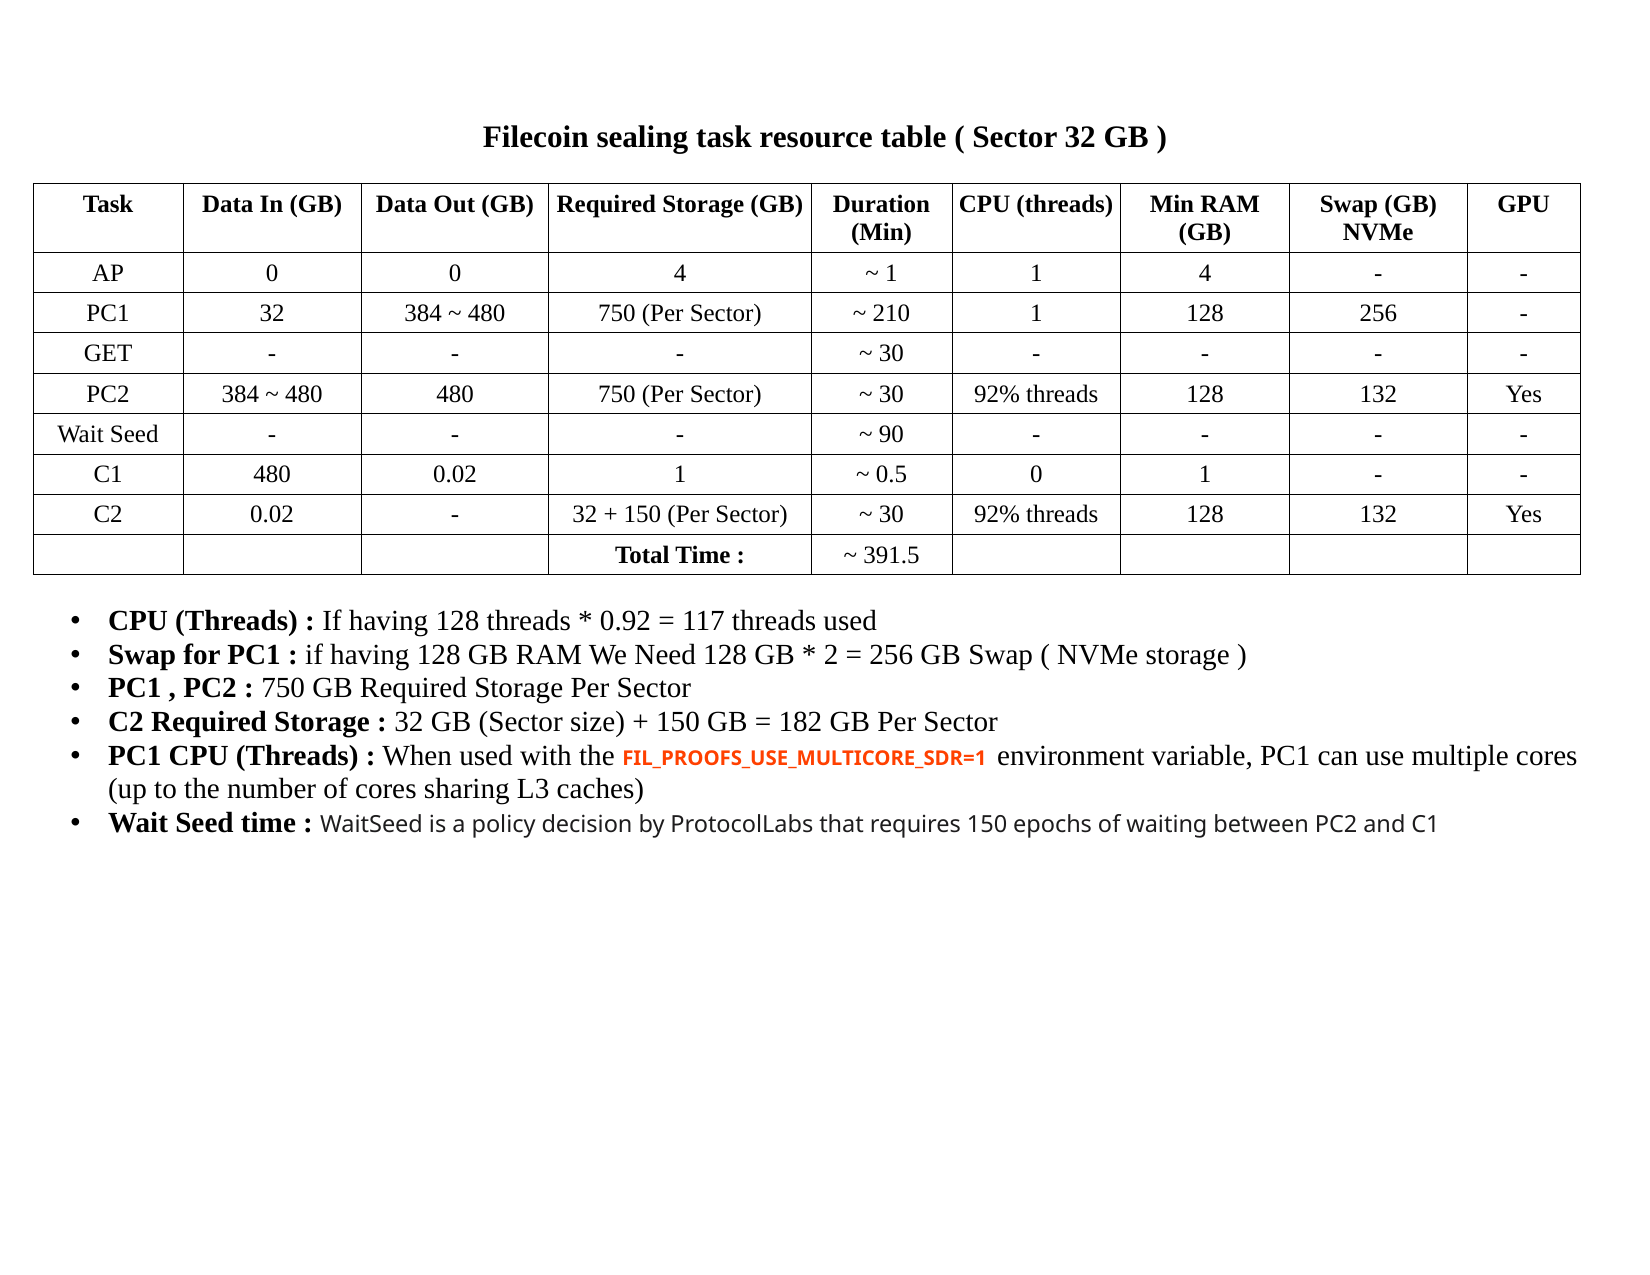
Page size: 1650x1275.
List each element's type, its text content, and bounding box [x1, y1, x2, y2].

table_cell - [362, 414, 548, 453]
table_cell 132 [1290, 374, 1467, 413]
table_cell - [362, 333, 548, 373]
table_cell 1 [549, 455, 811, 494]
table_header Min RAM (GB) [1121, 184, 1289, 252]
table_cell [184, 535, 361, 574]
table_cell 128 [1121, 495, 1289, 534]
table_cell - [1468, 293, 1580, 332]
table_cell - [362, 495, 548, 534]
table_cell - [953, 414, 1120, 453]
table_cell 32 + 150 (Per Sector) [549, 495, 811, 534]
table_header Duration (Min) [812, 184, 952, 252]
list PC1 CPU (Threads) : When used with the FIL_PROOFS_USE_MULTICORE_SDR=1 environment variable, PC1 can use multiple cores (up to the number of cores sharing L3 caches) [70, 738, 1617, 805]
table_cell Yes [1468, 495, 1580, 534]
table_cell - [1290, 414, 1467, 453]
table_cell Total Time : [549, 535, 811, 574]
table_cell 92% threads [953, 374, 1120, 413]
list Swap for PC1 : if having 128 GB RAM We Need 128 GB * 2 = 256 GB Swap ( NVMe storage ) [70, 637, 1617, 671]
table_cell ~ 210 [812, 293, 952, 332]
table_cell PC2 [34, 374, 183, 413]
table_cell - [184, 333, 361, 373]
table_cell - [549, 414, 811, 453]
list C2 Required Storage : 32 GB (Sector size) + 150 GB = 182 GB Per Sector [70, 704, 1617, 738]
table_cell 0 [184, 253, 361, 292]
table_cell 1 [1121, 455, 1289, 494]
table_cell ~ 1 [812, 253, 952, 292]
table_cell [34, 535, 183, 574]
table_cell ~ 391.5 [812, 535, 952, 574]
table_cell - [1290, 455, 1467, 494]
list PC1 , PC2 : 750 GB Required Storage Per Sector [70, 671, 1617, 704]
table_cell - [1290, 333, 1467, 373]
table_cell AP [34, 253, 183, 292]
table_cell 750 (Per Sector) [549, 374, 811, 413]
table_cell - [1468, 253, 1580, 292]
table_cell 384 ~ 480 [184, 374, 361, 413]
table_cell ~ 30 [812, 374, 952, 413]
list CPU (Threads) : If having 128 threads * 0.92 = 117 threads used [70, 603, 1617, 637]
table_cell PC1 [34, 293, 183, 332]
table_cell 0 [362, 253, 548, 292]
table_cell [362, 535, 548, 574]
table_cell [1121, 535, 1289, 574]
table_cell - [184, 414, 361, 453]
table_cell - [1468, 333, 1580, 373]
table_cell ~ 30 [812, 333, 952, 373]
table_header Data In (GB) [184, 184, 361, 252]
table_cell Yes [1468, 374, 1580, 413]
table_cell ~ 0.5 [812, 455, 952, 494]
table_header Task [34, 184, 183, 252]
table_cell - [1121, 333, 1289, 373]
table_cell 0 [953, 455, 1120, 494]
table_header Data Out (GB) [362, 184, 548, 252]
table_header GPU [1468, 184, 1580, 252]
table_header Required Storage (GB) [549, 184, 811, 252]
table_cell 0.02 [362, 455, 548, 494]
table_cell ~ 90 [812, 414, 952, 453]
table_cell 32 [184, 293, 361, 332]
table_cell [953, 535, 1120, 574]
table_cell 0.02 [184, 495, 361, 534]
table_cell 128 [1121, 374, 1289, 413]
table_cell 480 [184, 455, 361, 494]
table_cell 128 [1121, 293, 1289, 332]
table_cell - [1468, 455, 1580, 494]
table_cell C2 [34, 495, 183, 534]
table_cell [1290, 535, 1467, 574]
table_cell 92% threads [953, 495, 1120, 534]
table_cell - [1468, 414, 1580, 453]
table_cell - [953, 333, 1120, 373]
table_cell 4 [549, 253, 811, 292]
table_cell 480 [362, 374, 548, 413]
table_cell 1 [953, 293, 1120, 332]
text Filecoin sealing task resource table ( Sector 32 GB ) [33, 118, 1617, 154]
list Wait Seed time : WaitSeed is a policy decision by ProtocolLabs that requires 150 epochs of waiting between PC2 and C1 [70, 805, 1617, 839]
table_cell GET [34, 333, 183, 373]
table_cell - [549, 333, 811, 373]
table_header CPU (threads) [953, 184, 1120, 252]
table_cell 384 ~ 480 [362, 293, 548, 332]
table_cell 4 [1121, 253, 1289, 292]
table_cell 750 (Per Sector) [549, 293, 811, 332]
table_cell [1468, 535, 1580, 574]
table_cell - [1121, 414, 1289, 453]
table_cell 132 [1290, 495, 1467, 534]
table_cell C1 [34, 455, 183, 494]
table_cell - [1290, 253, 1467, 292]
table_header Swap (GB) NVMe [1290, 184, 1467, 252]
table_cell ~ 30 [812, 495, 952, 534]
table_cell Wait Seed [34, 414, 183, 453]
table_cell 1 [953, 253, 1120, 292]
table_cell 256 [1290, 293, 1467, 332]
